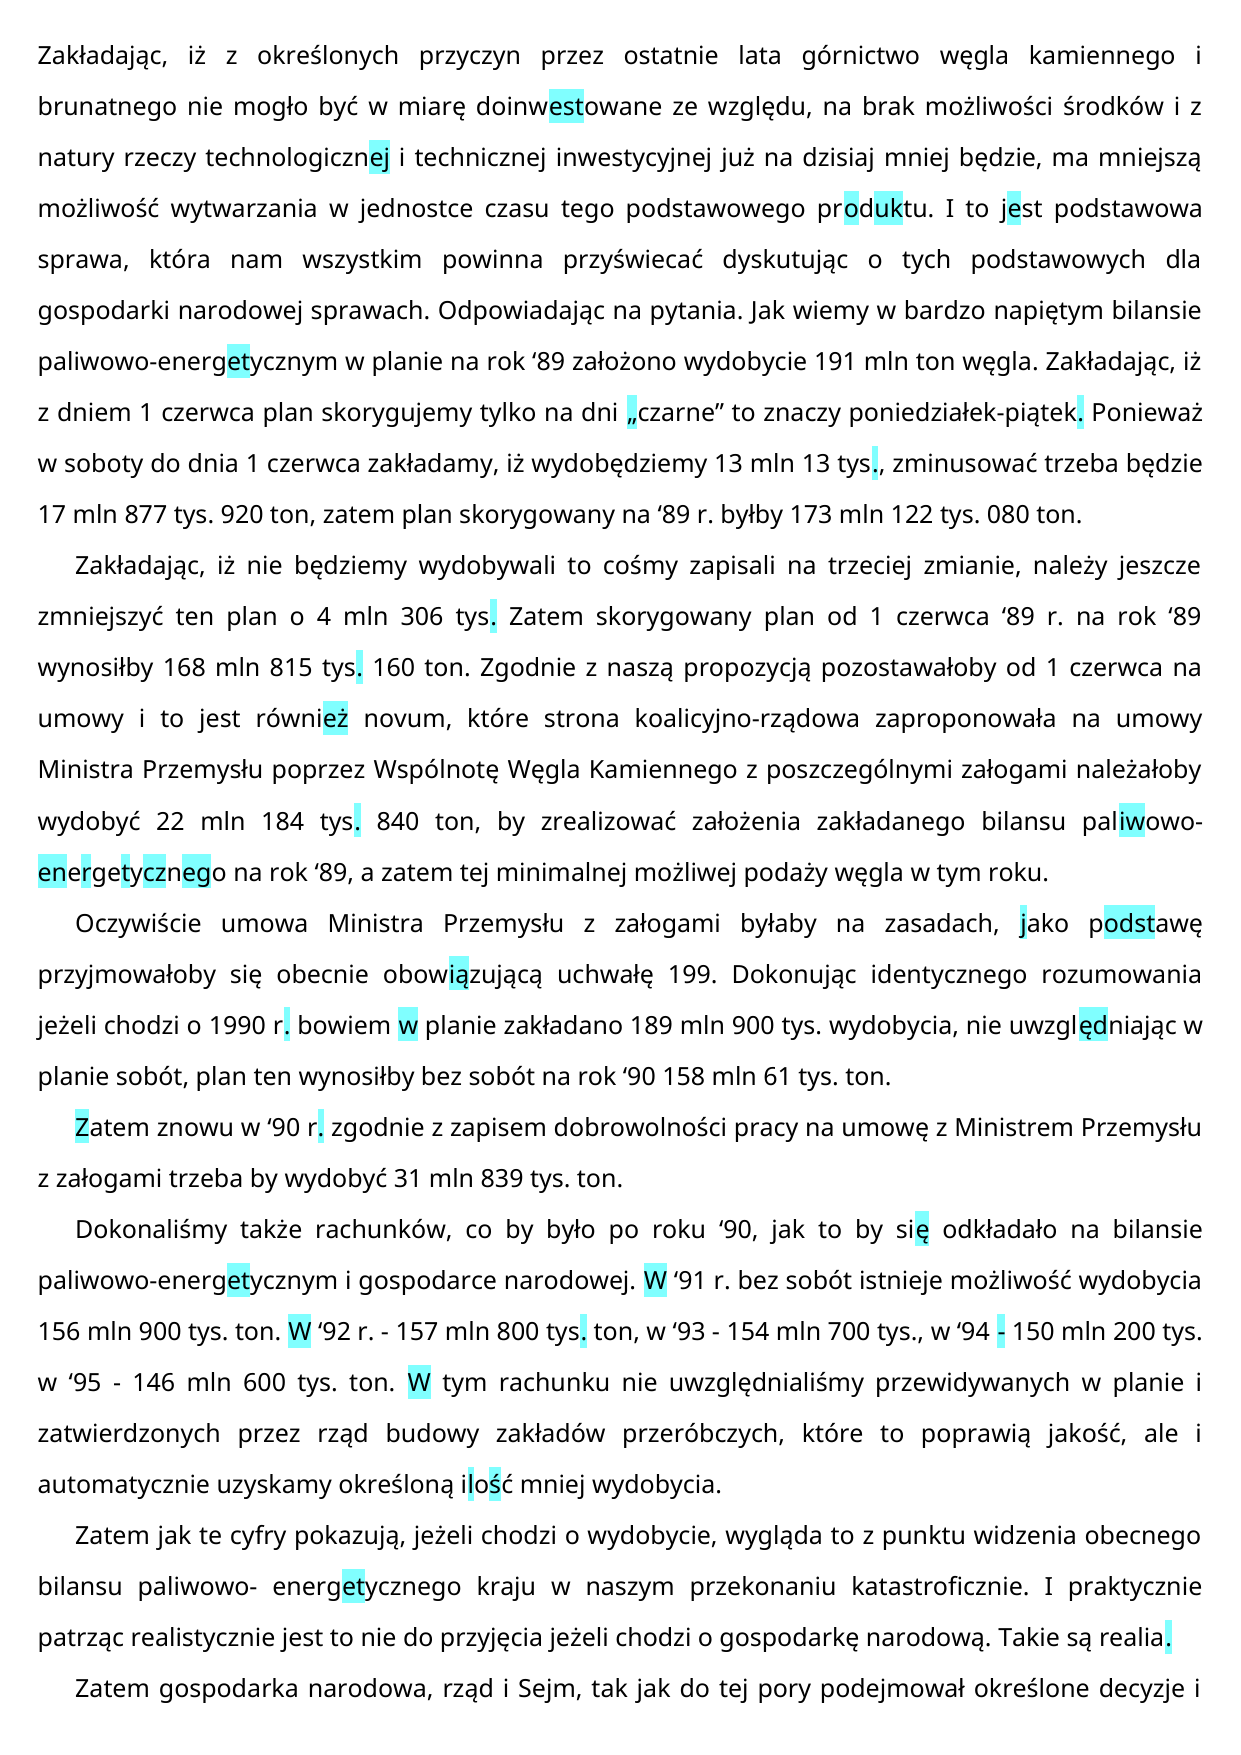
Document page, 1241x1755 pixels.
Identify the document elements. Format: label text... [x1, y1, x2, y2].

text Oczywiście umowa Ministra Przemysłu z załogami byłaby na zasadach, jako podstawę przyjmowałoby się obecnie obowiązującą uchwałę 199. Dokonując identycznego rozumowania jeżeli chodzi o 1990 r. bowiem w planie zakładano 189 mln 900 tys. wydobycia, nie uwzględniając w planie sobót, plan ten wynosiłby bez sobót na rok ‘90 158 mln 61 tys. ton. [37, 905, 1203, 1092]
text Zakładając, iż nie będziemy wydobywali to cośmy zapisali na trzeciej zmianie, należy jeszcze zmniejszyć ten plan o 4 mln 306 tys. Zatem skorygowany plan od 1 czerwca ‘89 r. na rok ‘89 wynosiłby 168 mln 815 tys. 160 ton. Zgodnie z naszą propozycją pozostawałoby od 1 czerwca na umowy i to jest również novum, które strona koalicyjno-rządowa zaproponowała na umowy Ministra Przemysłu poprzez Wspólnotę Węgla Kamiennego z poszczególnymi załogami należałoby wydobyć 22 mln 184 tys. 840 ton, by zrealizować założenia zakładanego bilansu paliwowo-energetycznego na rok ‘89, a zatem tej minimalnej możliwej podaży węgla w tym roku. [37, 548, 1203, 888]
text Zatem gospodarka narodowa, rząd i Sejm, tak jak do tej pory podejmował określone decyzje i [37, 1671, 1203, 1705]
text Zatem znowu w ‘90 r. zgodnie z zapisem dobrowolności pracy na umowę z Ministrem Przemysłu z załogami trzeba by wydobyć 31 mln 839 tys. ton. [37, 1109, 1203, 1194]
text Zatem jak te cyfry pokazują, jeżeli chodzi o wydobycie, wygląda to z punktu widzenia obecnego bilansu paliwowo- energetycznego kraju w naszym przekonaniu katastroficznie. I praktycznie patrząc realistycznie jest to nie do przyjęcia jeżeli chodzi o gospodarkę narodową. Takie są realia. [37, 1518, 1203, 1654]
text Dokonaliśmy także rachunków, co by było po roku ‘90, jak to by się odkładało na bilansie paliwowo-energetycznym i gospodarce narodowej. W ‘91 r. bez sobót istnieje możliwość wydobycia 156 mln 900 tys. ton. W ‘92 r. - 157 mln 800 tys. ton, w ‘93 - 154 mln 700 tys., w ‘94 - 150 mln 200 tys. w ‘95 - 146 mln 600 tys. ton. W tym rachunku nie uwzględnialiśmy przewidywanych w planie i zatwierdzonych przez rząd budowy zakładów przeróbczych, które to poprawią jakość, ale i automatycznie uzyskamy określoną ilość mniej wydobycia. [37, 1211, 1203, 1501]
text Zakładając, iż z określonych przyczyn przez ostatnie lata górnictwo węgla kamiennego i brunatnego nie mogło być w miarę doinwestowane ze względu, na brak możliwości środków i z natury rzeczy technologicznej i technicznej inwestycyjnej już na dzisiaj mniej będzie, ma mniejszą możliwość wytwarzania w jednostce czasu tego podstawowego produktu. I to jest podstawowa sprawa, która nam wszystkim powinna przyświecać dyskutując o tych podstawowych dla gospodarki narodowej sprawach. Odpowiadając na pytania. Jak wiemy w bardzo napiętym bilansie paliwowo-energetycznym w planie na rok ‘89 założono wydobycie 191 mln ton węgla. Zakładając, iż z dniem 1 czerwca plan skorygujemy tylko na dni „czarne” to znaczy poniedziałek-piątek. Ponieważ w soboty do dnia 1 czerwca zakładamy, iż wydobędziemy 13 mln 13 tys., zminusować trzeba będzie 17 mln 877 tys. 920 ton, zatem plan skorygowany na ‘89 r. byłby 173 mln 122 tys. 080 ton. [37, 37, 1203, 531]
